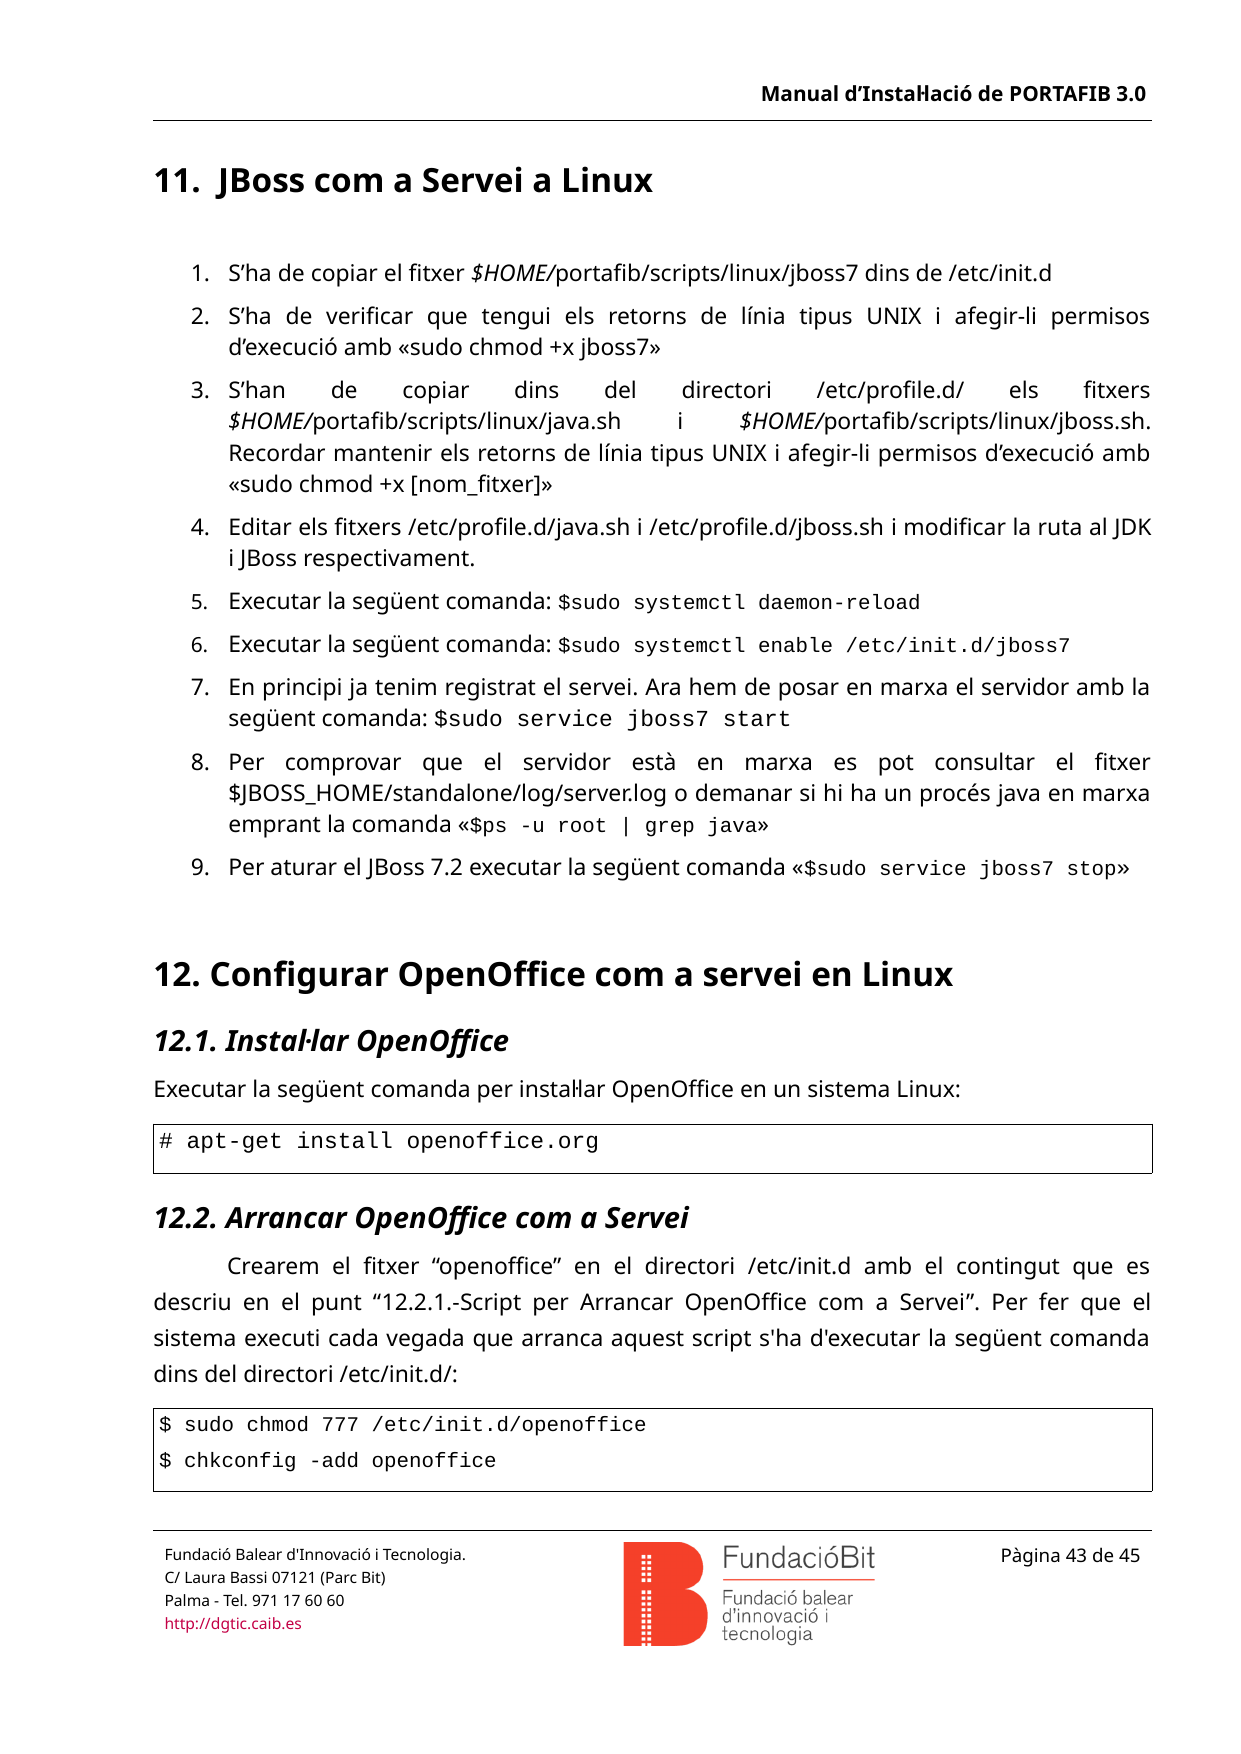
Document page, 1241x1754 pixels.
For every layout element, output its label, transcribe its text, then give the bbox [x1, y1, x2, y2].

subtitle JBoss com a Servei a Linux [153, 156, 1152, 202]
text Executar la següent comanda per instal·lar OpenOffice en un sistema Linux: [153, 1073, 1152, 1104]
picture [623, 1542, 875, 1646]
list S’han de copiar dins del directori /etc/profile.d/ els fitxers $HOME/portafib/scripts/linux/java.sh i $HOME/portafib/scripts/linux/jboss.sh. Recordar mantenir els retorns de línia tipus UNIX i afegir-li permisos d’execució amb «sudo chmod +x [nom_fitxer]» [191, 374, 1152, 499]
subtitle Configurar OpenOffice com a servei en Linux [153, 950, 1152, 996]
list Executar la següent comanda: $sudo systemctl daemon-reload [191, 585, 1152, 616]
text Crearem el fitxer “openoffice” en el directori /etc/init.d amb el contingut que es descriu en el punt “12.2.1.-Script per Arrancar OpenOffice com a Servei”. Per fer que el sistema executi cada vegada que arranca aquest script s'ha d'executar la següent comanda dins del directori /etc/init.d/: [153, 1250, 1152, 1389]
list S’ha de verificar que tengui els retorns de línia tipus UNIX i afegir-li permisos d’execució amb «sudo chmod +x jboss7» [191, 300, 1152, 362]
list Per aturar el JBoss 7.2 executar la següent comanda «$sudo service jboss7 stop» [191, 851, 1152, 882]
list Per comprovar que el servidor està en marxa es pot consultar el fitxer $JBOSS_HOME/standalone/log/server.log o demanar si hi ha un procés java en marxa emprant la comanda «$ps -u root | grep java» [191, 745, 1152, 839]
subtitle Arrancar OpenOffice com a Servei [153, 1198, 1152, 1237]
table_header $ sudo chmod 777 /etc/init.d/openoffice $ chkconfig -add openoffice [154, 1409, 1152, 1491]
table_header # apt-get install openoffice.org [154, 1125, 1152, 1173]
subtitle Instal·lar OpenOffice [153, 1021, 1152, 1060]
list En principi ja tenim registrat el servei. Ara hem de posar en marxa el servidor amb la següent comanda: $sudo service jboss7 start [191, 671, 1152, 734]
list Editar els fitxers /etc/profile.d/java.sh i /etc/profile.d/jboss.sh i modificar la ruta al JDK i JBoss respectivament. [191, 511, 1152, 573]
list Executar la següent comanda: $sudo systemctl enable /etc/init.d/jboss7 [191, 628, 1152, 659]
list S’ha de copiar el fitxer $HOME/portafib/scripts/linux/jboss7 dins de /etc/init.d [191, 257, 1152, 288]
